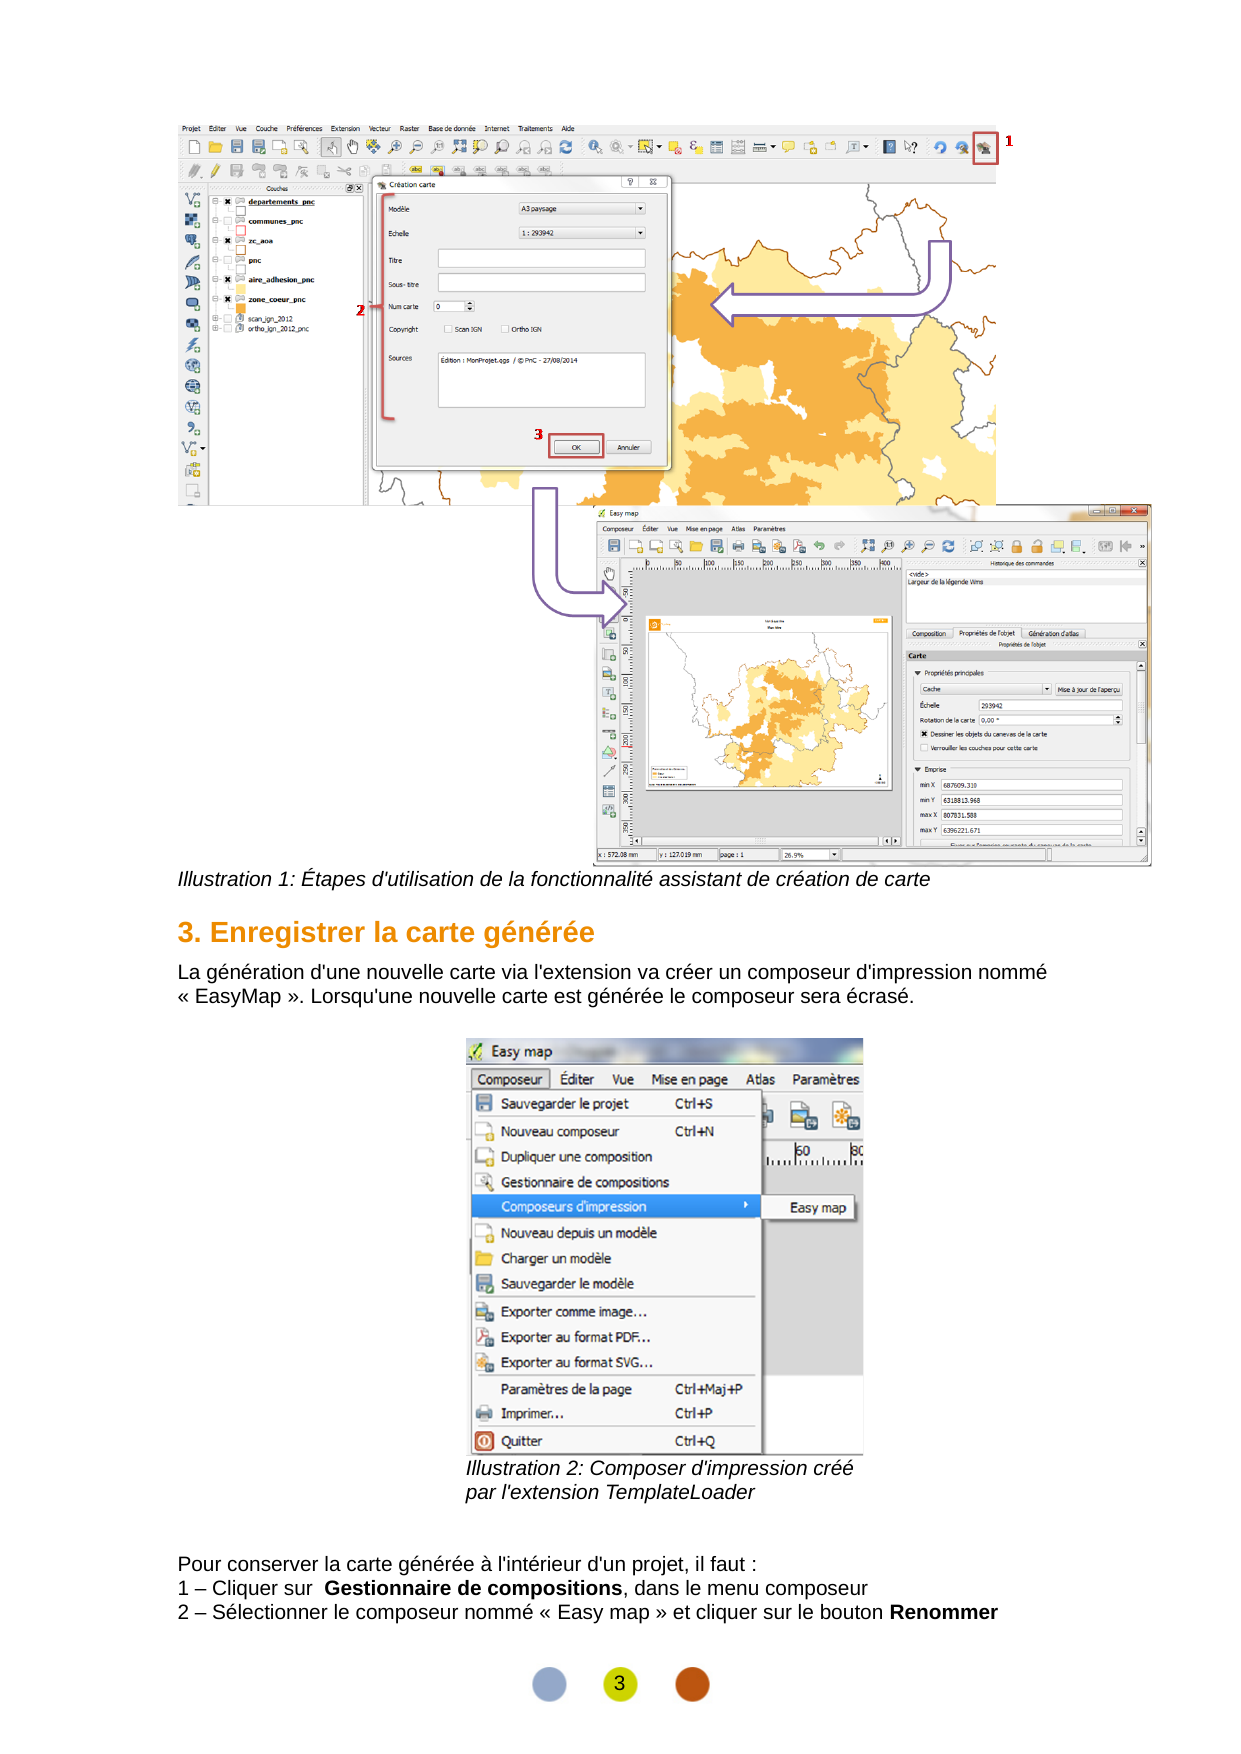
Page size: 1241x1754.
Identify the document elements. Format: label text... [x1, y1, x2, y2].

picture [177, 124, 1152, 867]
text Pour conserver la carte générée à l'intérieur d'un projet, il faut : [177, 1552, 1152, 1576]
text 1 – Cliquer sur Gestionnaire de compositions, dans le menu composeur [177, 1576, 1152, 1600]
subtitle Enregistrer la carte générée [177, 914, 1152, 948]
picture [465, 1037, 864, 1456]
text Illustration 1: Étapes d'utilisation de la fonctionnalité assistant de création de carte [177, 867, 1152, 891]
text Illustration 2: Composer d'impression créé par l'extension TemplateLoader [466, 1456, 863, 1504]
text 2 – Sélectionner le composeur nommé « Easy map » et cliquer sur le bouton Renommer [177, 1600, 1152, 1624]
picture [0, 1663, 1241, 1724]
text La génération d'une nouvelle carte via l'extension va créer un composeur d'impression nommé « EasyMap ». Lorsqu'une nouvelle carte est générée le composeur sera écrasé. [177, 960, 1152, 1008]
